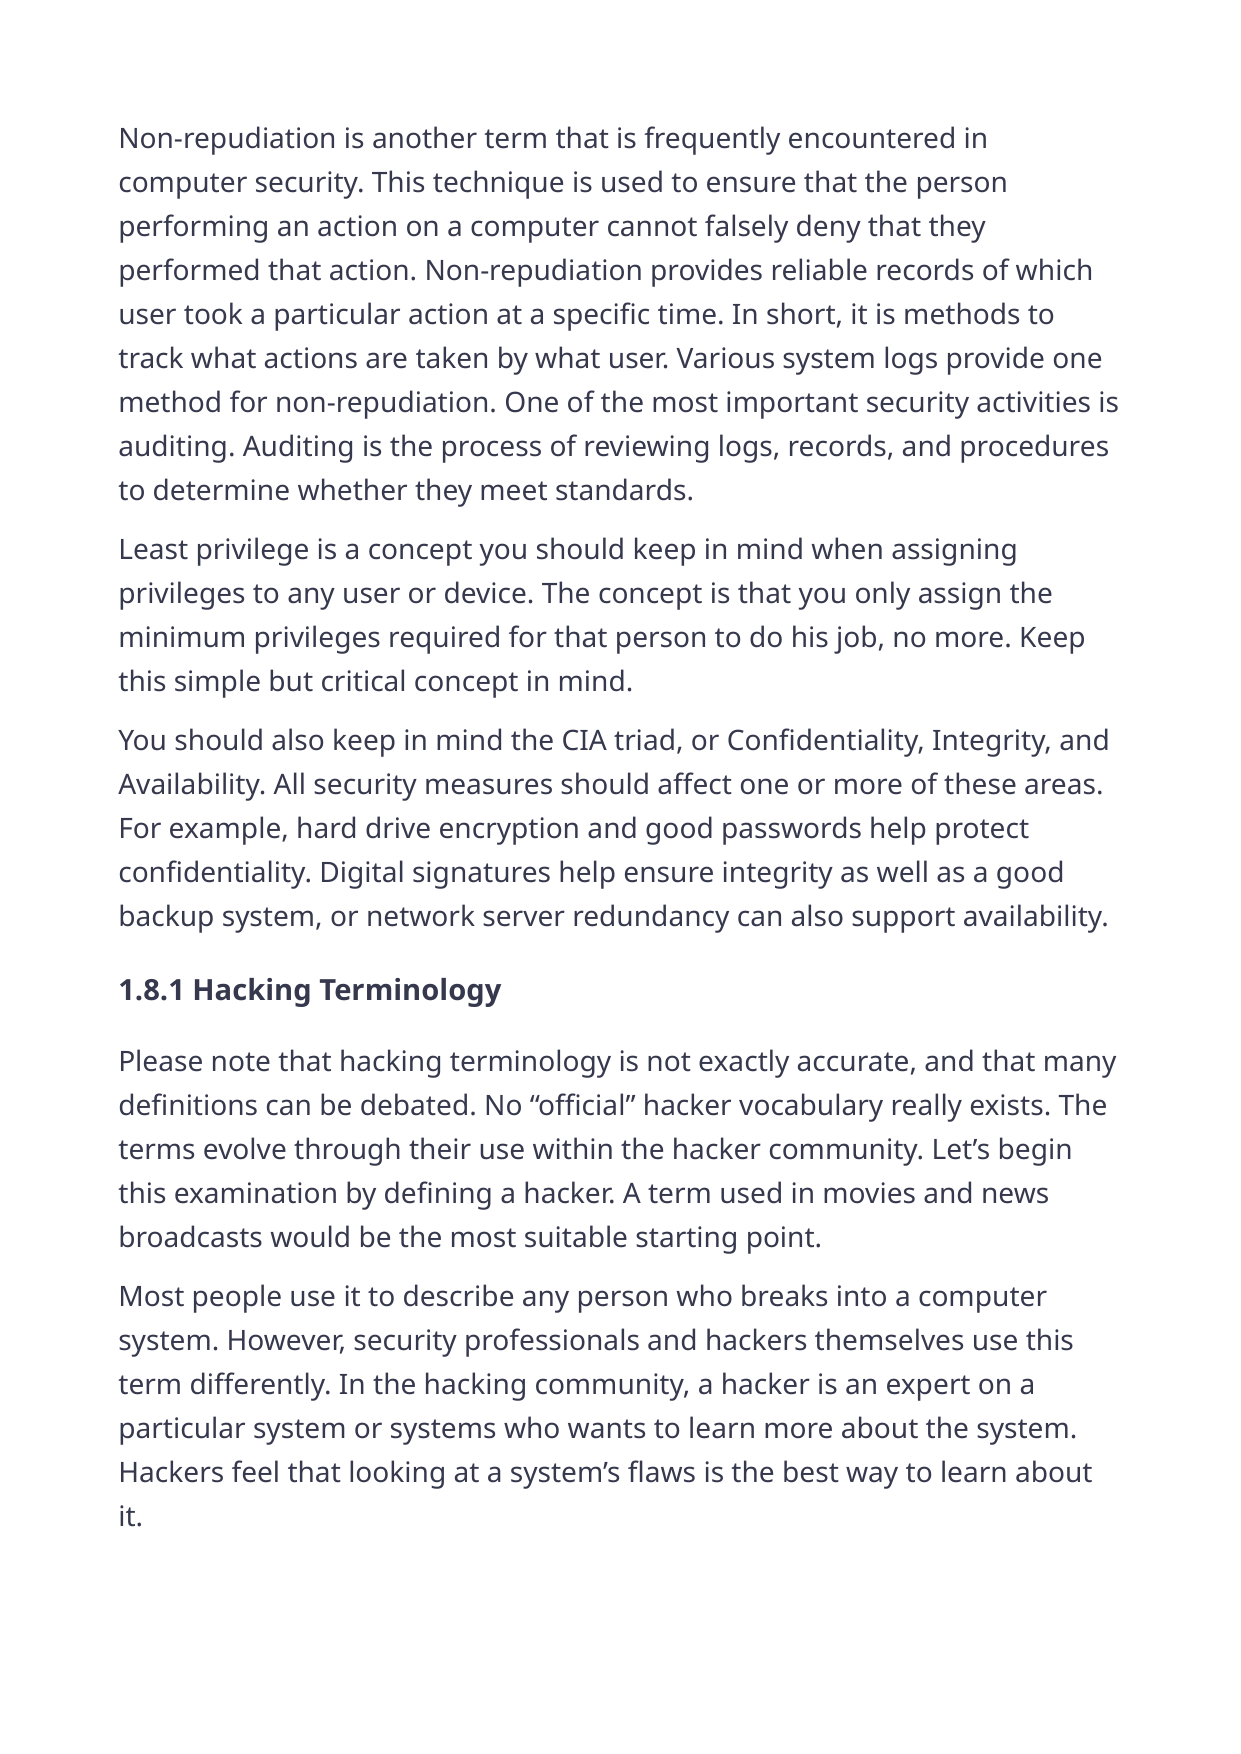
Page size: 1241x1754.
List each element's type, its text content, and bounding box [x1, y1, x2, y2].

text Least privilege is a concept you should keep in mind when assigning privileges to any user or device. The concept is that you only assign the minimum privileges required for that person to do his job, no more. Keep this simple but critical concept in mind. [118, 529, 1122, 700]
text You should also keep in mind the CIA triad, or Confidentiality, Integrity, and Availability. All security measures should affect one or more of these areas. For example, hard drive encryption and good passwords help protect confidentiality. Digital signatures help ensure integrity as well as a good backup system, or network server redundancy can also support availability. [118, 720, 1122, 935]
text Most people use it to describe any person who breaks into a computer system. However, security professionals and hackers themselves use this term differently. In the hacking community, a hacker is an expert on a particular system or systems who wants to learn more about the system. Hackers feel that looking at a system’s flaws is the best way to learn about it. [118, 1276, 1122, 1535]
subtitle 1.8.1 Hacking Terminology [118, 969, 1122, 1009]
text Non-repudiation is another term that is frequently encountered in computer security. This technique is used to ensure that the person performing an action on a computer cannot falsely deny that they performed that action. Non-repudiation provides reliable records of which user took a particular action at a specific time. In short, it is methods to track what actions are taken by what user. Various system logs provide one method for non-repudiation. One of the most important security activities is auditing. Auditing is the process of reviewing logs, records, and procedures to determine whether they meet standards. [118, 118, 1122, 509]
text Please note that hacking terminology is not exactly accurate, and that many definitions can be debated. No “official” hacker vocabulary really exists. The terms evolve through their use within the hacker community. Let’s begin this examination by defining a hacker. A term used in movies and news broadcasts would be the most suitable starting point. [118, 1042, 1122, 1256]
